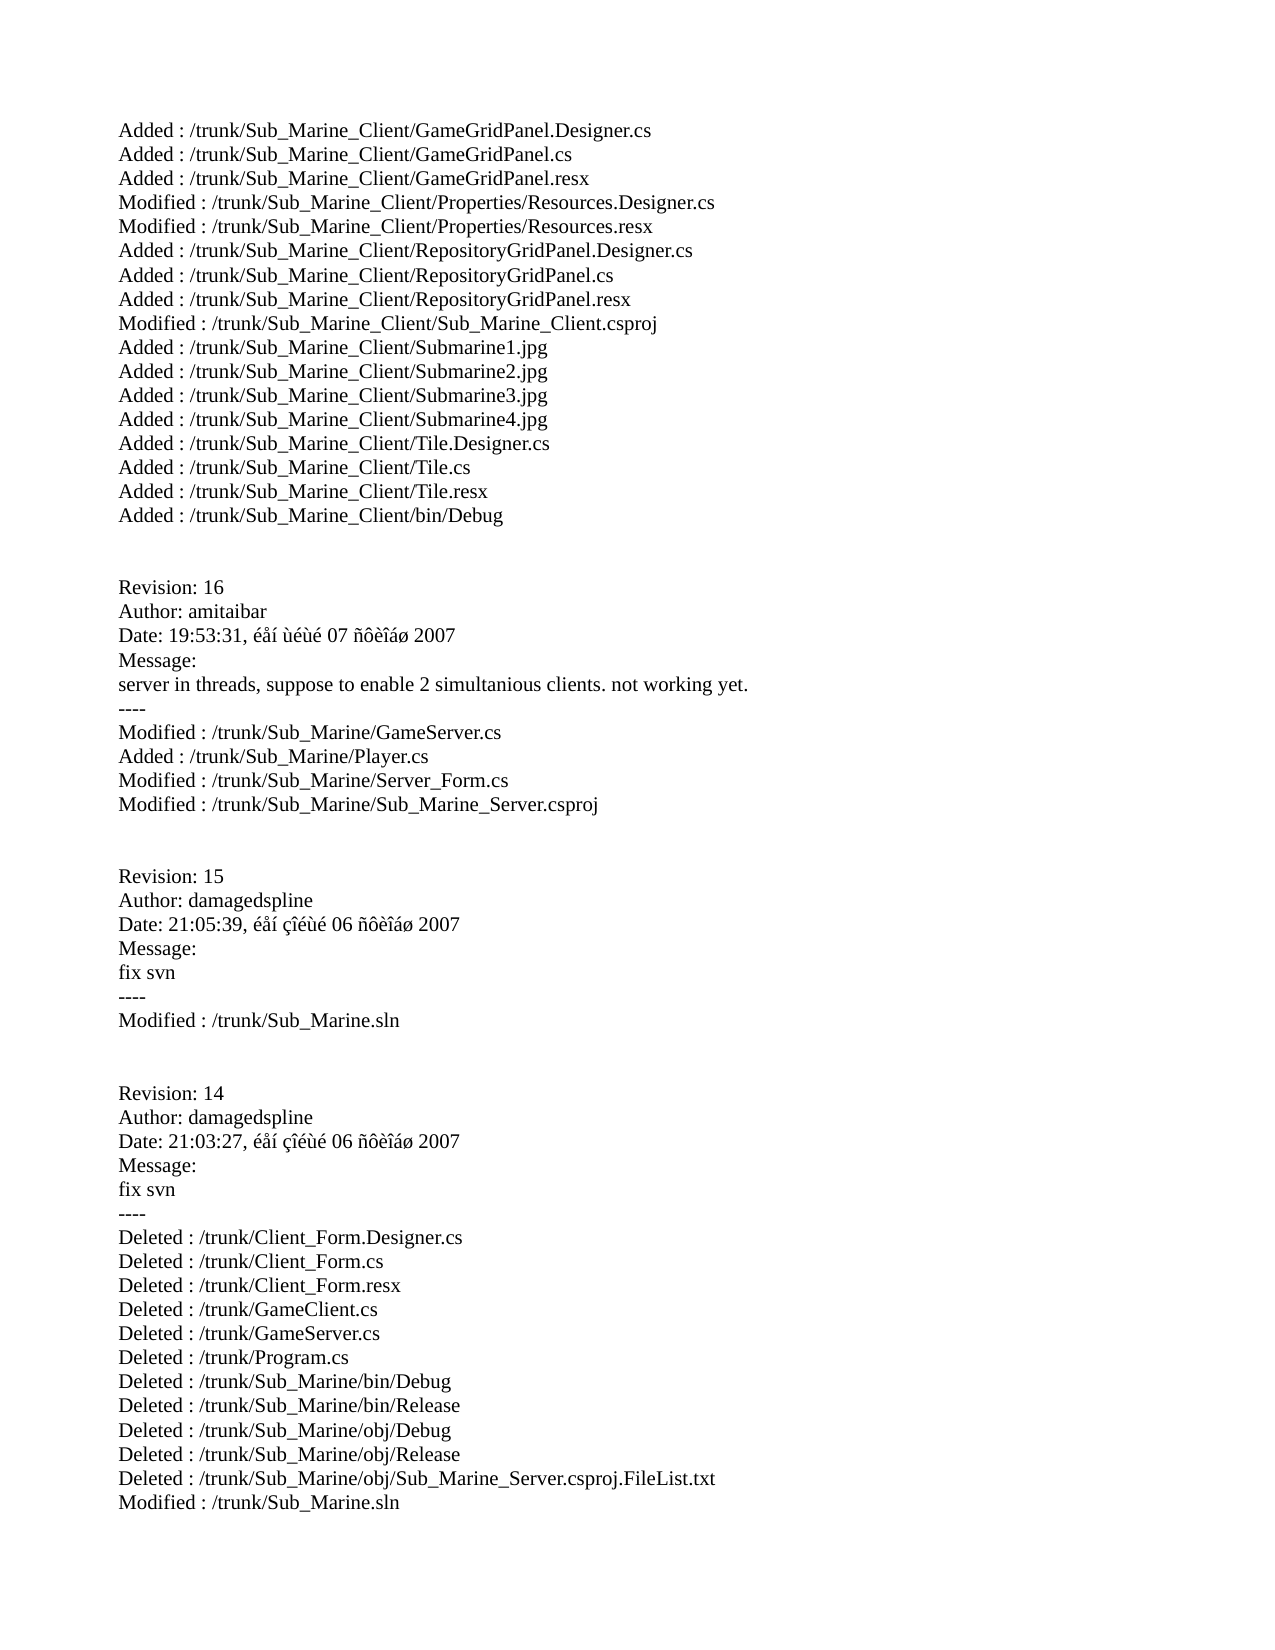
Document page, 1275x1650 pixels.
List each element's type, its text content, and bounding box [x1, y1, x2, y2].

text Deleted : /trunk/Sub_Marine/obj/Sub_Marine_Server.csproj.FileList.txt [118, 1466, 1157, 1490]
text Modified : /trunk/Sub_Marine/Server_Form.cs [118, 768, 1157, 792]
text Added : /trunk/Sub_Marine_Client/GameGridPanel.Designer.cs [118, 118, 1157, 142]
text Deleted : /trunk/Client_Form.resx [118, 1273, 1157, 1297]
text Revision: 15 [118, 864, 1157, 888]
text Date: 21:05:39, éåí çîéùé 06 ñôèîáø 2007 [118, 912, 1157, 936]
text Added : /trunk/Sub_Marine_Client/Submarine2.jpg [118, 359, 1157, 383]
text Date: 19:53:31, éåí ùéùé 07 ñôèîáø 2007 [118, 623, 1157, 647]
text ---- [118, 1201, 1157, 1225]
text fix svn [118, 960, 1157, 984]
text Added : /trunk/Sub_Marine_Client/Submarine1.jpg [118, 335, 1157, 359]
text Added : /trunk/Sub_Marine_Client/Tile.cs [118, 455, 1157, 479]
text Author: damagedspline [118, 888, 1157, 912]
text Added : /trunk/Sub_Marine_Client/Submarine4.jpg [118, 407, 1157, 431]
text Author: damagedspline [118, 1105, 1157, 1129]
text Deleted : /trunk/GameClient.cs [118, 1297, 1157, 1321]
text Date: 21:03:27, éåí çîéùé 06 ñôèîáø 2007 [118, 1129, 1157, 1153]
text Added : /trunk/Sub_Marine_Client/Submarine3.jpg [118, 383, 1157, 407]
text ---- [118, 984, 1157, 1008]
text Modified : /trunk/Sub_Marine/Sub_Marine_Server.csproj [118, 792, 1157, 816]
text Deleted : /trunk/Client_Form.cs [118, 1249, 1157, 1273]
text Message: [118, 1153, 1157, 1177]
text Modified : /trunk/Sub_Marine_Client/Properties/Resources.Designer.cs [118, 190, 1157, 214]
text Added : /trunk/Sub_Marine_Client/Tile.resx [118, 479, 1157, 503]
text Added : /trunk/Sub_Marine_Client/Tile.Designer.cs [118, 431, 1157, 455]
text Deleted : /trunk/Program.cs [118, 1345, 1157, 1369]
text Modified : /trunk/Sub_Marine.sln [118, 1008, 1157, 1032]
text fix svn [118, 1177, 1157, 1201]
text Modified : /trunk/Sub_Marine.sln [118, 1490, 1157, 1514]
text Deleted : /trunk/Sub_Marine/obj/Debug [118, 1417, 1157, 1442]
text Deleted : /trunk/Sub_Marine/obj/Release [118, 1442, 1157, 1466]
text Modified : /trunk/Sub_Marine_Client/Properties/Resources.resx [118, 214, 1157, 238]
text Added : /trunk/Sub_Marine_Client/GameGridPanel.cs [118, 142, 1157, 166]
text Added : /trunk/Sub_Marine/Player.cs [118, 744, 1157, 768]
text Added : /trunk/Sub_Marine_Client/GameGridPanel.resx [118, 166, 1157, 190]
text Deleted : /trunk/Sub_Marine/bin/Release [118, 1393, 1157, 1417]
text Modified : /trunk/Sub_Marine_Client/Sub_Marine_Client.csproj [118, 311, 1157, 335]
text Message: [118, 936, 1157, 960]
text Message: [118, 647, 1157, 672]
text Revision: 16 [118, 575, 1157, 599]
text Revision: 14 [118, 1081, 1157, 1105]
text Deleted : /trunk/GameServer.cs [118, 1321, 1157, 1345]
text server in threads, suppose to enable 2 simultanious clients. not working yet. [118, 672, 1157, 696]
text Author: amitaibar [118, 599, 1157, 623]
text Added : /trunk/Sub_Marine_Client/RepositoryGridPanel.resx [118, 287, 1157, 311]
text Modified : /trunk/Sub_Marine/GameServer.cs [118, 720, 1157, 744]
text ---- [118, 696, 1157, 720]
text Added : /trunk/Sub_Marine_Client/RepositoryGridPanel.Designer.cs [118, 238, 1157, 262]
text Added : /trunk/Sub_Marine_Client/bin/Debug [118, 503, 1157, 527]
text Added : /trunk/Sub_Marine_Client/RepositoryGridPanel.cs [118, 262, 1157, 287]
text Deleted : /trunk/Sub_Marine/bin/Debug [118, 1369, 1157, 1393]
text Deleted : /trunk/Client_Form.Designer.cs [118, 1225, 1157, 1249]
